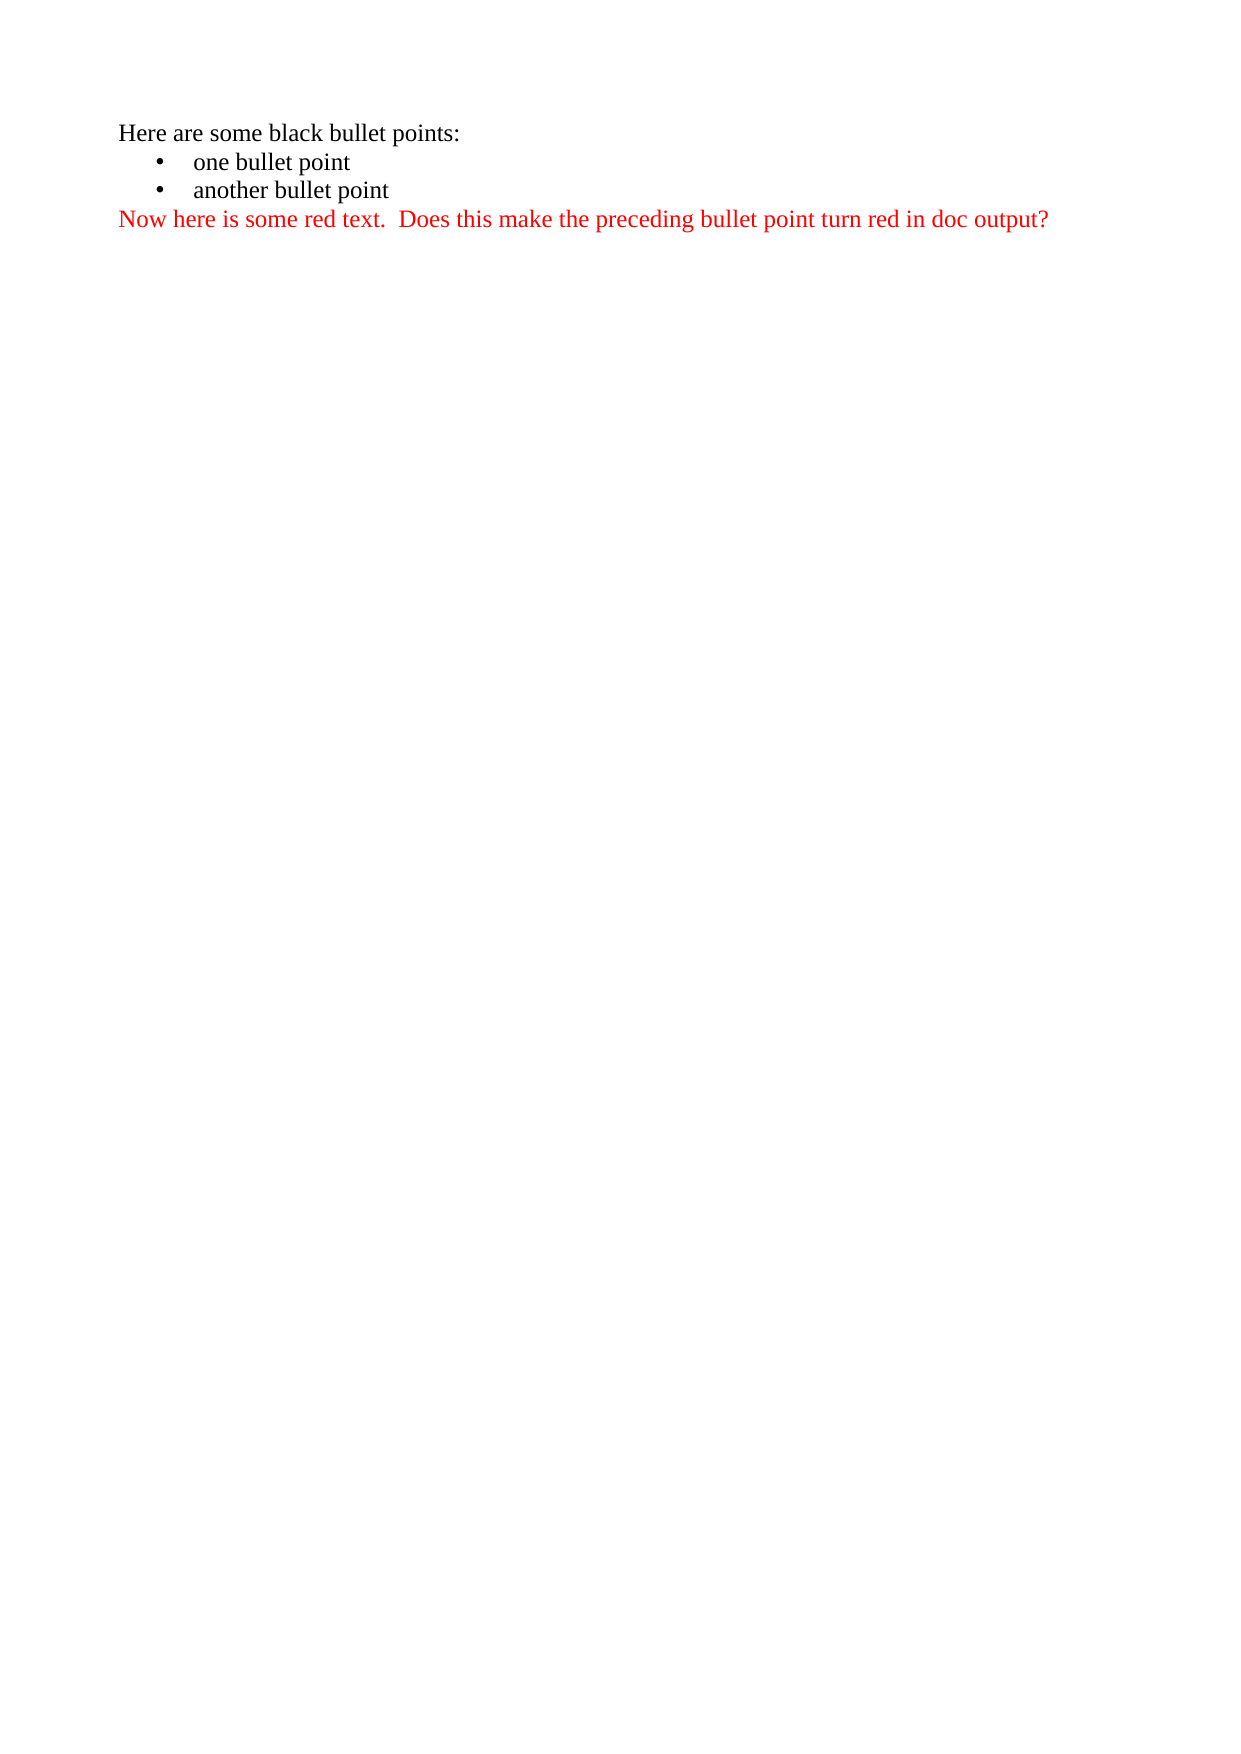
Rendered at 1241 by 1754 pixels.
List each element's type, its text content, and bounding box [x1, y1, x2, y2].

text Here are some black bullet points: [118, 118, 1122, 147]
list one bullet point [156, 147, 1122, 176]
text Now here is some red text. Does this make the preceding bullet point turn red in doc output? [118, 204, 1122, 233]
list another bullet point [156, 176, 1122, 204]
